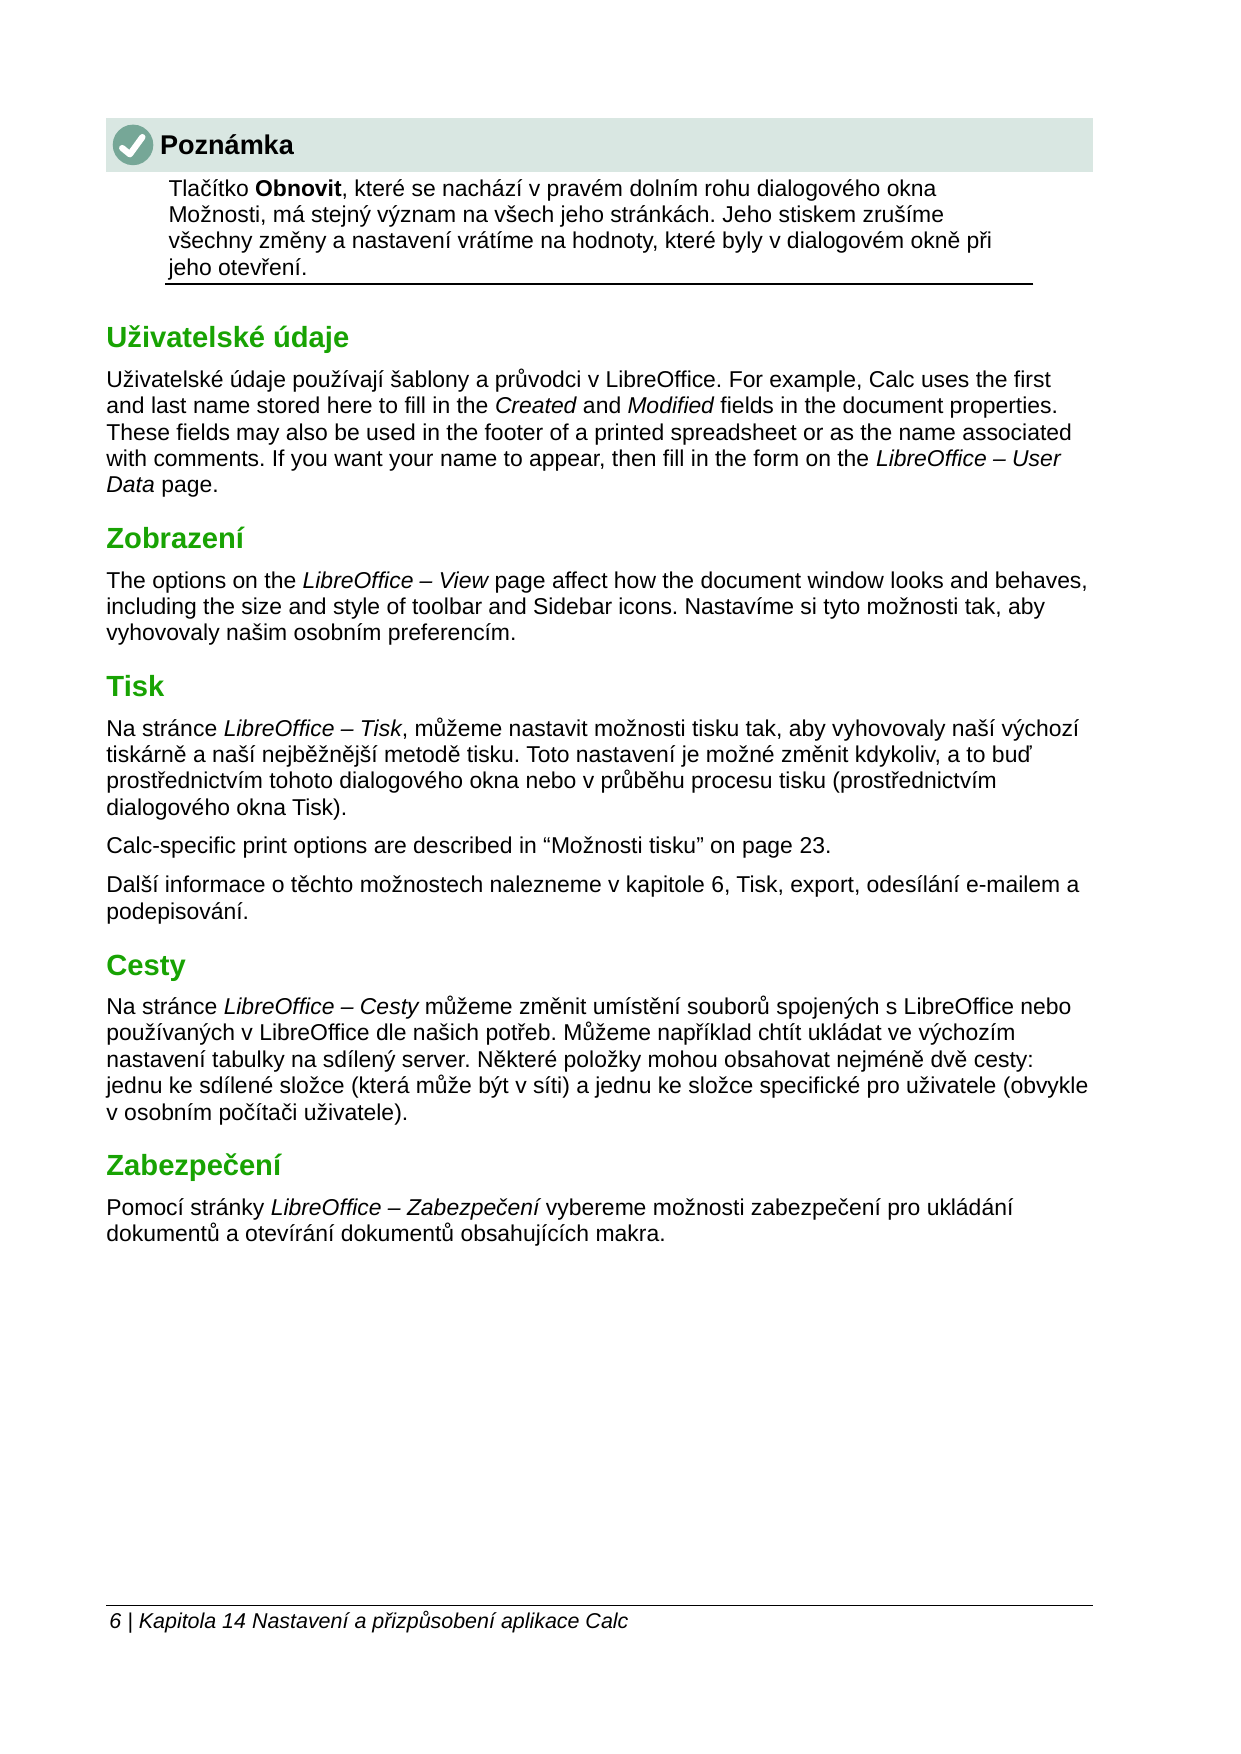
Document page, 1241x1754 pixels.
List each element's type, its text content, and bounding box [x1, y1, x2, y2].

subtitle Zabezpečení [106, 1148, 1093, 1182]
subtitle Poznámka [106, 118, 1093, 172]
subtitle Zobrazení [106, 521, 1093, 555]
text Tlačítko Obnovit, které se nachází v pravém dolním rohu dialogového okna Možnosti, má stejný význam na všech jeho stránkách. Jeho stiskem zrušíme všechny změny a nastavení vrátíme na hodnoty, které byly v dialogovém okně při jeho otevření. [165, 172, 1033, 283]
text Další informace o těchto možnostech nalezneme v kapitole 6, Tisk, export, odesílání e-mailem a podepisování. [106, 871, 1093, 924]
text Calc-specific print options are described in “Print options” on page 22. [106, 832, 1093, 859]
text The options on the LibreOffice – View page affect how the document window looks and behaves, including the size and style of toolbar and Sidebar icons. Nastavíme si tyto možnosti tak, aby vyhovovaly našim osobním preferencím. [106, 567, 1093, 646]
text Na stránce LibreOffice – Cesty můžeme změnit umístění souborů spojených s LibreOffice nebo používaných v LibreOffice dle našich potřeb. Můžeme například chtít ukládat ve výchozím nastavení tabulky na sdílený server. Některé položky mohou obsahovat nejméně dvě cesty: jednu ke sdílené složce (která může být v síti) a jednu ke složce specifické pro uživatele (obvykle v osobním počítači uživatele). [106, 993, 1093, 1125]
list Uživatelské údaje používají šablony a průvodci v LibreOffice. For example, Calc uses the first and last name stored here to fill in the Created and Modified fields in the document properties. These fields may also be used in the footer of a printed spreadsheet or as the name associated with comments. If you want your name to appear, then fill in the form on the LibreOffice – User Data page. [106, 366, 1093, 498]
text Pomocí stránky LibreOffice – Zabezpečení vybereme možnosti zabezpečení pro ukládání dokumentů a otevírání dokumentů obsahujících makra. [106, 1194, 1093, 1246]
subtitle Tisk [106, 669, 1093, 703]
subtitle Uživatelské údaje [106, 321, 1093, 354]
subtitle Cesty [106, 948, 1093, 981]
text Na stránce LibreOffice – Tisk, můžeme nastavit možnosti tisku tak, aby vyhovovaly naší výchozí tiskárně a naší nejběžnější metodě tisku. Toto nastavení je možné změnit kdykoliv, a to buď prostřednictvím tohoto dialogového okna nebo v průběhu procesu tisku (prostřednictvím dialogového okna Tisk). [106, 714, 1093, 820]
